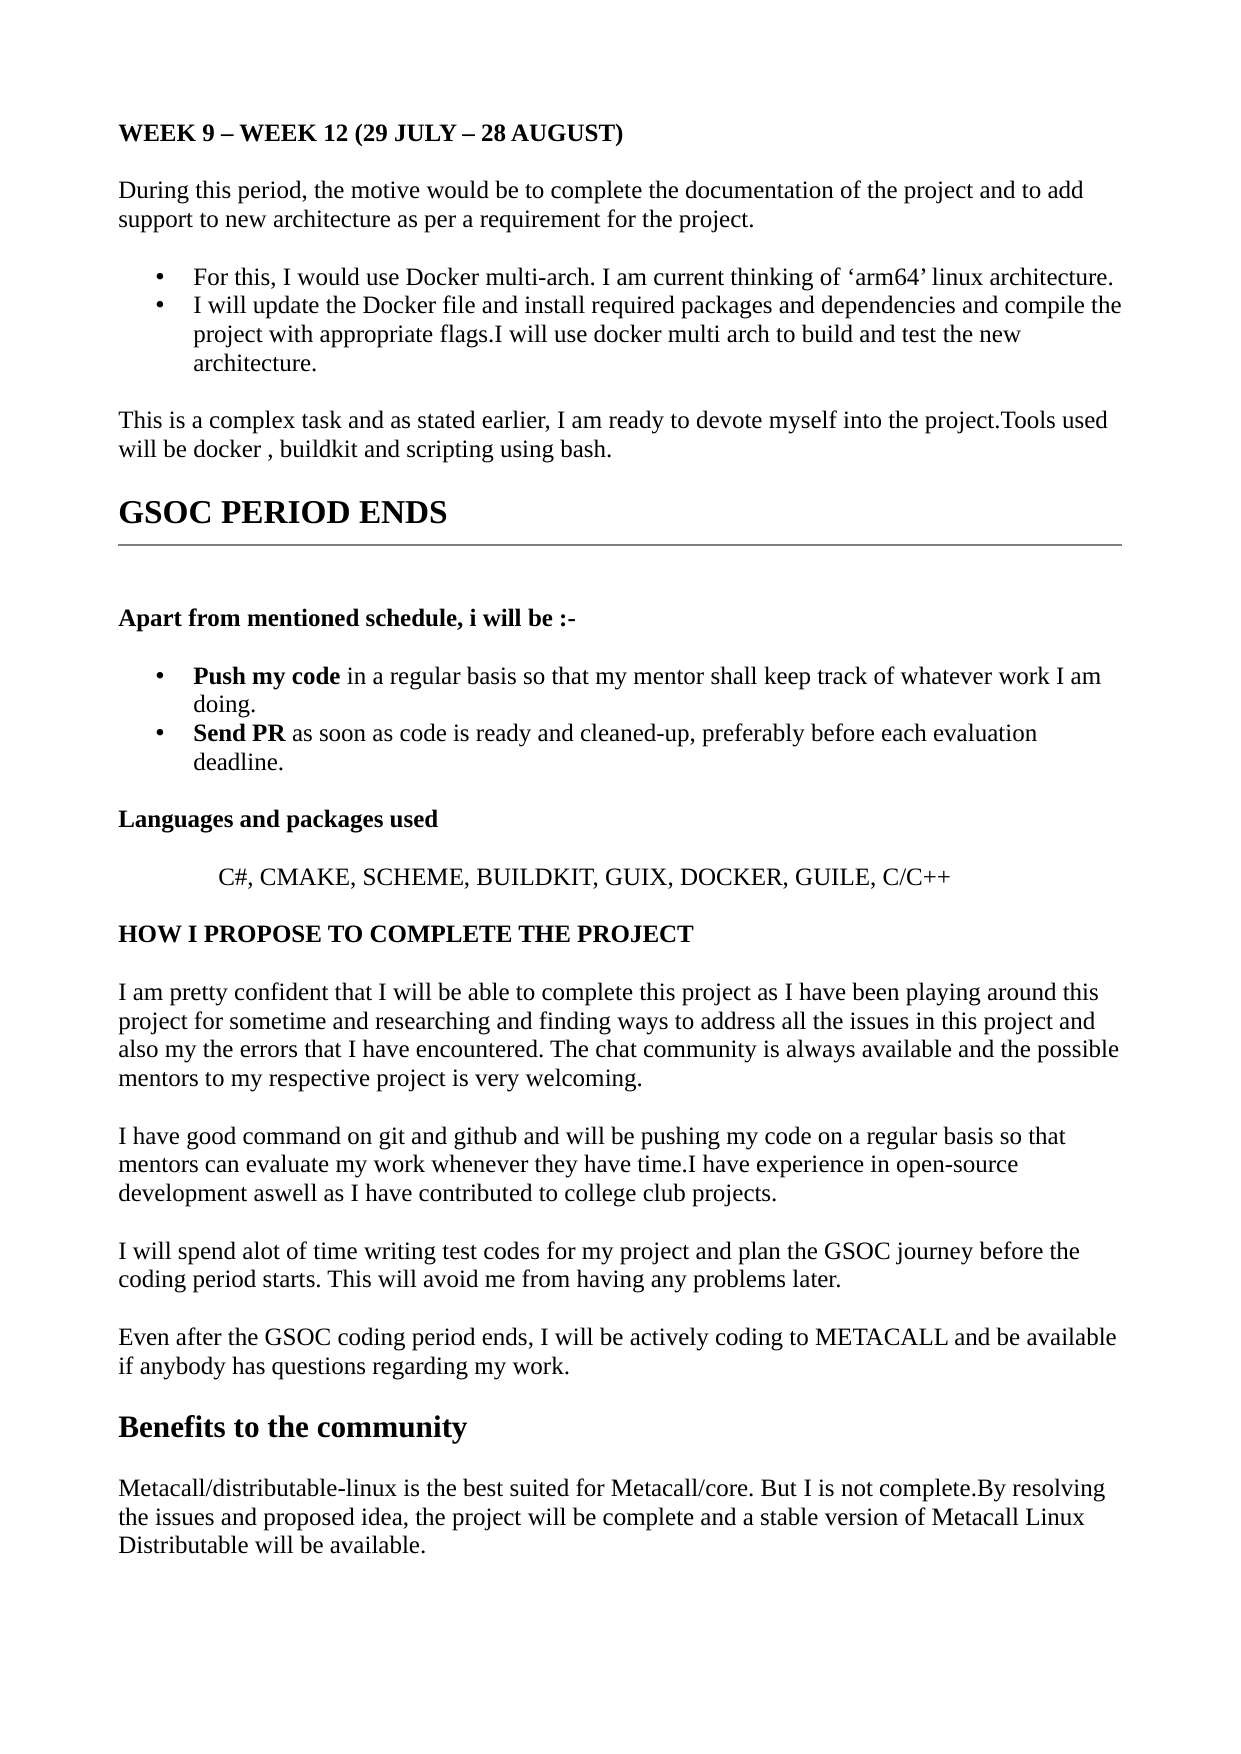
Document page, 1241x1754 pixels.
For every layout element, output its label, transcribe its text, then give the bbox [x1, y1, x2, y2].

list Send PR as soon as code is ready and cleaned-up, preferably before each evaluation deadline. [156, 718, 1122, 776]
text During this period, the motive would be to complete the documentation of the project and to add support to new architecture as per a requirement for the project. [118, 176, 1122, 233]
text I have good command on git and github and will be pushing my code on a regular basis so that mentors can evaluate my work whenever they have time.I have experience in open-source development aswell as I have contributed to college club projects. [118, 1121, 1122, 1207]
text Languages and packages used [118, 804, 1122, 833]
text Metacall/distributable-linux is the best suited for Metacall/core. But I is not complete.By resolving the issues and proposed idea, the project will be complete and a stable version of Metacall Linux Distributable will be available. [118, 1473, 1122, 1559]
text I will spend alot of time writing test codes for my project and plan the GSOC journey before the coding period starts. This will avoid me from having any problems later. [118, 1236, 1122, 1293]
text WEEK 9 – WEEK 12 (29 JULY – 28 AUGUST) [118, 118, 1122, 147]
text This is a complex task and as stated earlier, I am ready to devote myself into the project.Tools used will be docker , buildkit and scripting using bash. [118, 406, 1122, 463]
list For this, I would use Docker multi-arch. I am current thinking of ‘arm64’ linux architecture. [156, 262, 1122, 291]
text C#, CMAKE, SCHEME, BUILDKIT, GUIX, DOCKER, GUILE, C/C++ [118, 862, 1122, 891]
text Even after the GSOC coding period ends, I will be actively coding to METACALL and be available if anybody has questions regarding my work. [118, 1322, 1122, 1379]
text I am pretty confident that I will be able to complete this project as I have been playing around this project for sometime and researching and finding ways to address all the issues in this project and also my the errors that I have encountered. The chat community is always available and the possible mentors to my respective project is very welcoming. [118, 977, 1122, 1092]
list Push my code in a regular basis so that my mentor shall keep track of whatever work I am doing. [156, 661, 1122, 718]
text HOW I PROPOSE TO COMPLETE THE PROJECT [118, 919, 1122, 948]
text GSOC PERIOD ENDS [118, 492, 1122, 530]
list I will update the Docker file and install required packages and dependencies and compile the project with appropriate flags.I will use docker multi arch to build and test the new architecture. [156, 291, 1122, 377]
text Benefits to the community [118, 1408, 1122, 1444]
text Apart from mentioned schedule, i will be :- [118, 603, 1122, 632]
